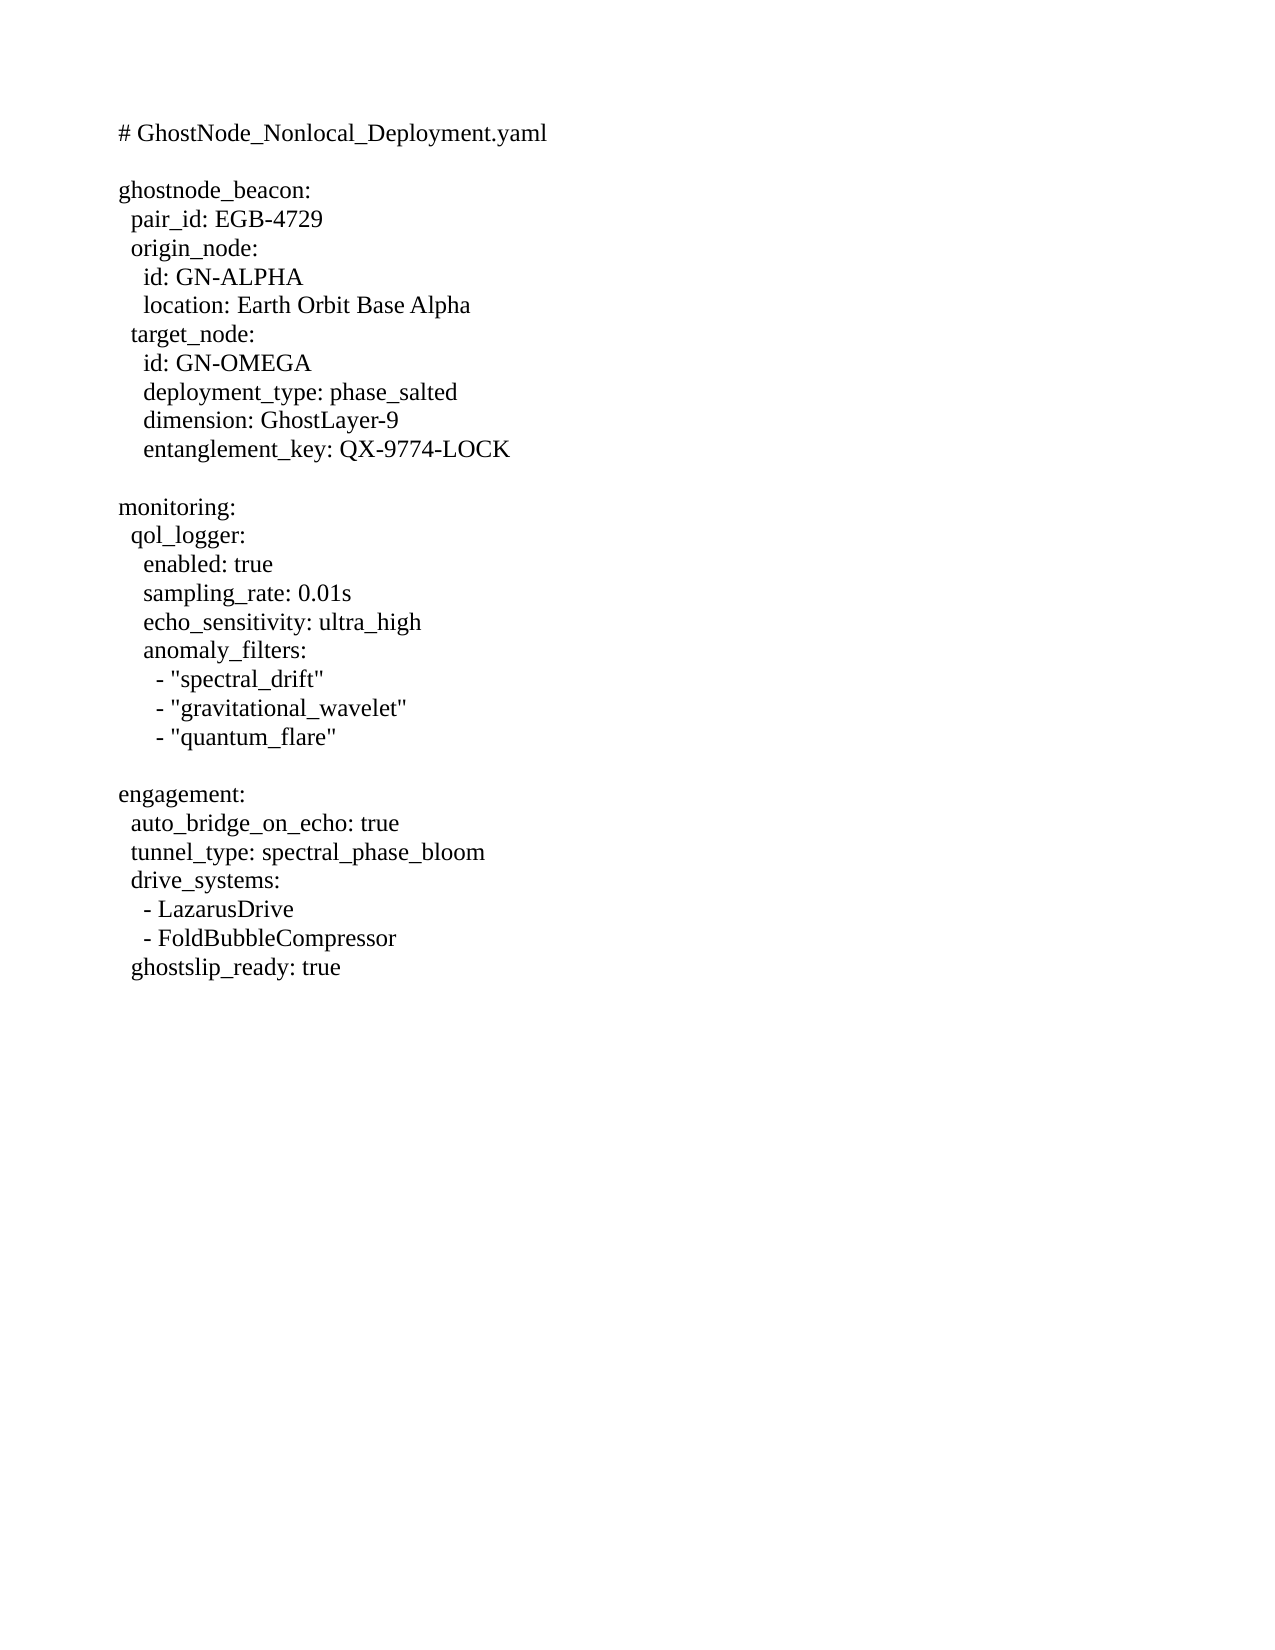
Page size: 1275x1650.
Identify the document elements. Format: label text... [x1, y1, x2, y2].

text - "gravitational_wavelet" [118, 693, 1157, 722]
text anomaly_filters: [118, 636, 1157, 664]
text engagement: [118, 779, 1157, 808]
text location: Earth Orbit Base Alpha [118, 291, 1157, 319]
text entanglement_key: QX-9774-LOCK [118, 434, 1157, 463]
text drive_systems: [118, 866, 1157, 894]
text dimension: GhostLayer-9 [118, 406, 1157, 434]
text - "spectral_drift" [118, 664, 1157, 693]
text enabled: true [118, 549, 1157, 578]
text echo_sensitivity: ultra_high [118, 607, 1157, 636]
text deployment_type: phase_salted [118, 377, 1157, 406]
text - "quantum_flare" [118, 722, 1157, 751]
text auto_bridge_on_echo: true [118, 808, 1157, 837]
text qol_logger: [118, 521, 1157, 549]
text # GhostNode_Nonlocal_Deployment.yaml [118, 118, 1157, 147]
text ghostnode_beacon: [118, 176, 1157, 204]
text id: GN-ALPHA [118, 262, 1157, 291]
text pair_id: EGB-4729 [118, 204, 1157, 233]
text sampling_rate: 0.01s [118, 578, 1157, 607]
text ghostslip_ready: true [118, 952, 1157, 981]
text - FoldBubbleCompressor [118, 923, 1157, 952]
text tunnel_type: spectral_phase_bloom [118, 837, 1157, 866]
text monitoring: [118, 492, 1157, 521]
text origin_node: [118, 233, 1157, 262]
text id: GN-OMEGA [118, 348, 1157, 377]
text - LazarusDrive [118, 894, 1157, 923]
text target_node: [118, 319, 1157, 348]
